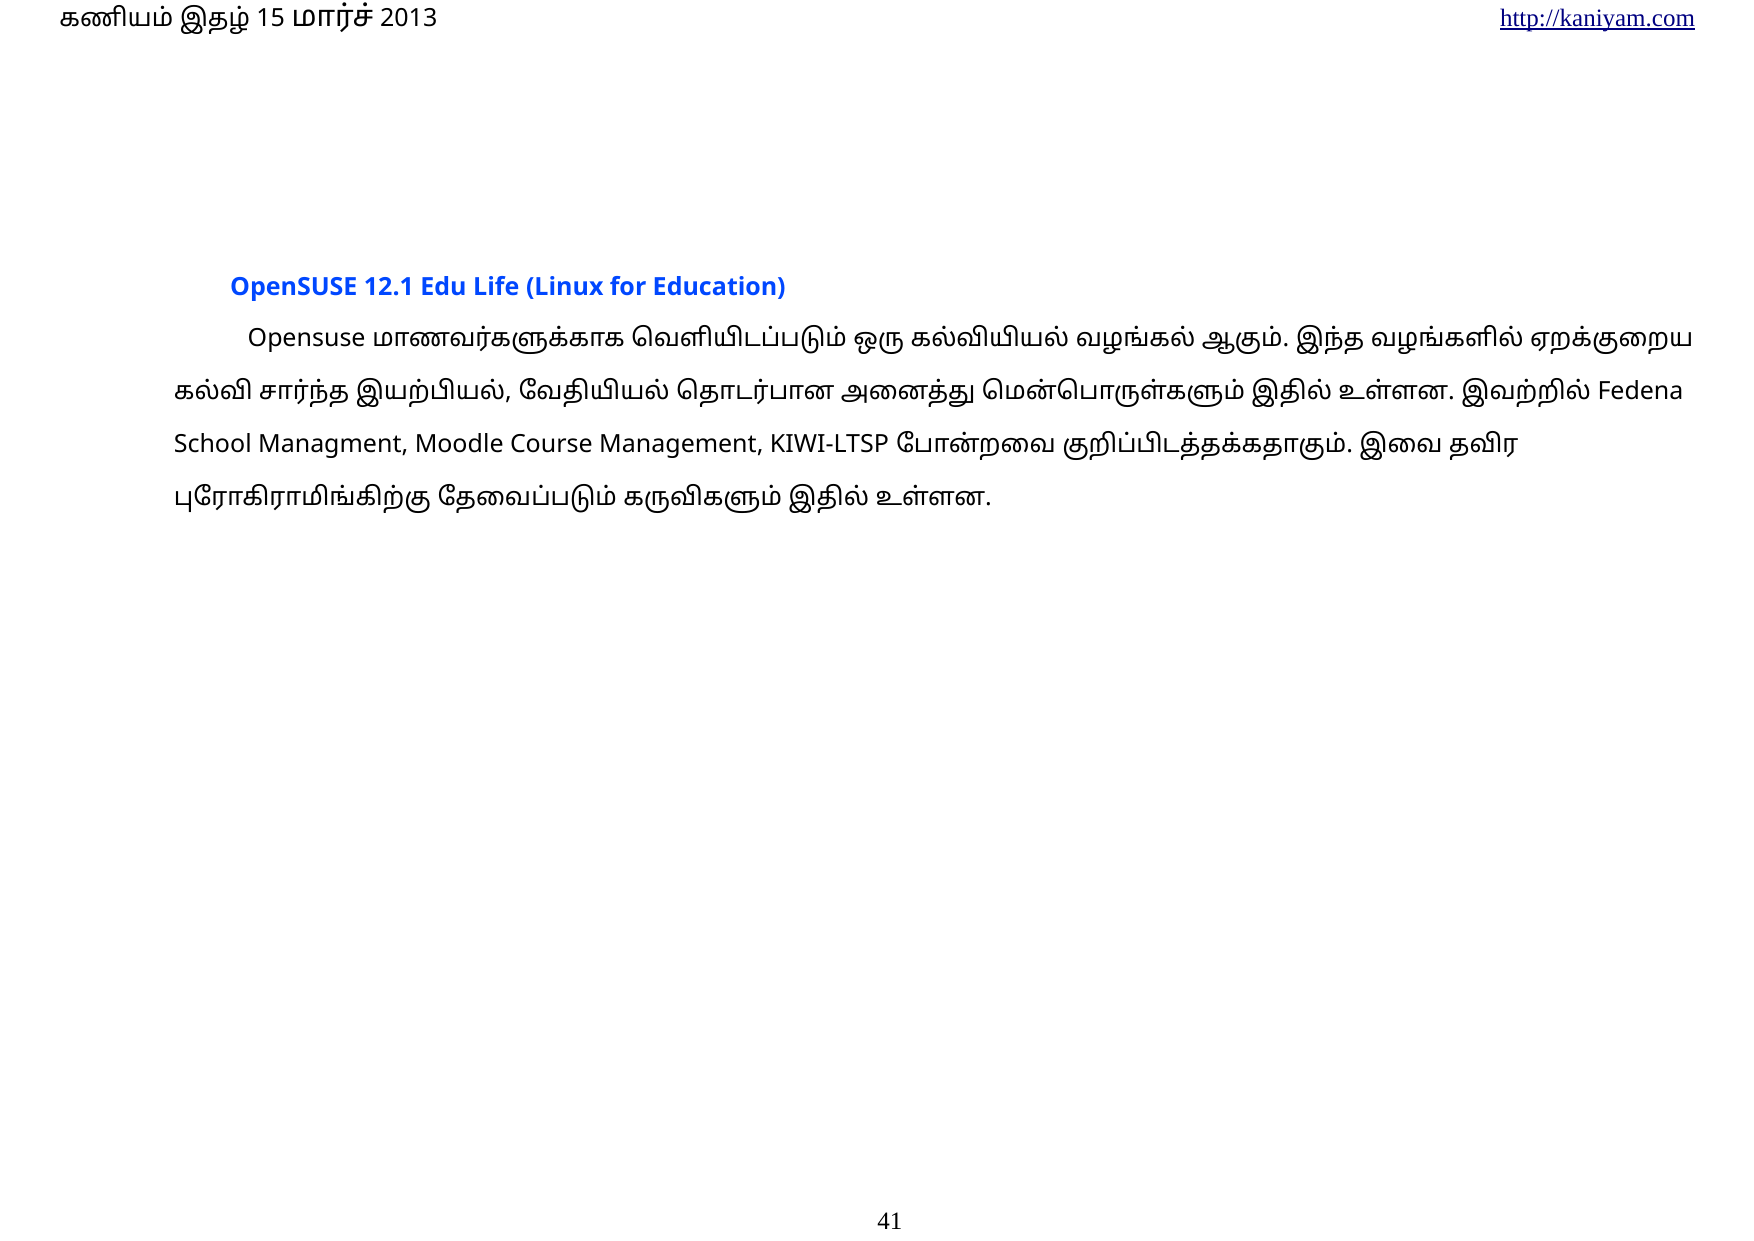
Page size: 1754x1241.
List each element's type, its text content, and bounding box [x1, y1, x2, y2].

text Opensuse மாணவர்களுக்காக வெளியிடப்படும் ஒரு கல்வியியல் வழங்கல் ஆகும். இந்த வழங்களில் ஏறக்குறைய கல்வி சார்ந்த இயற்பியல், வேதியியல் தொடர்பான அனைத்து மென்பொருள்களும் இதில் உள்ளன. இவற்றில் Fedena School Managment, Moodle Course Management, KIWI-LTSP போன்றவை குறிப்பிடத்தக்கதாகும். இவை தவிர புரோகிராமிங்கிற்கு தேவைப்படும் கருவிகளும் இதில் உள்ளன. [174, 319, 1695, 514]
text OpenSUSE 12.1 Edu Life (Linux for Education) [174, 268, 1695, 302]
